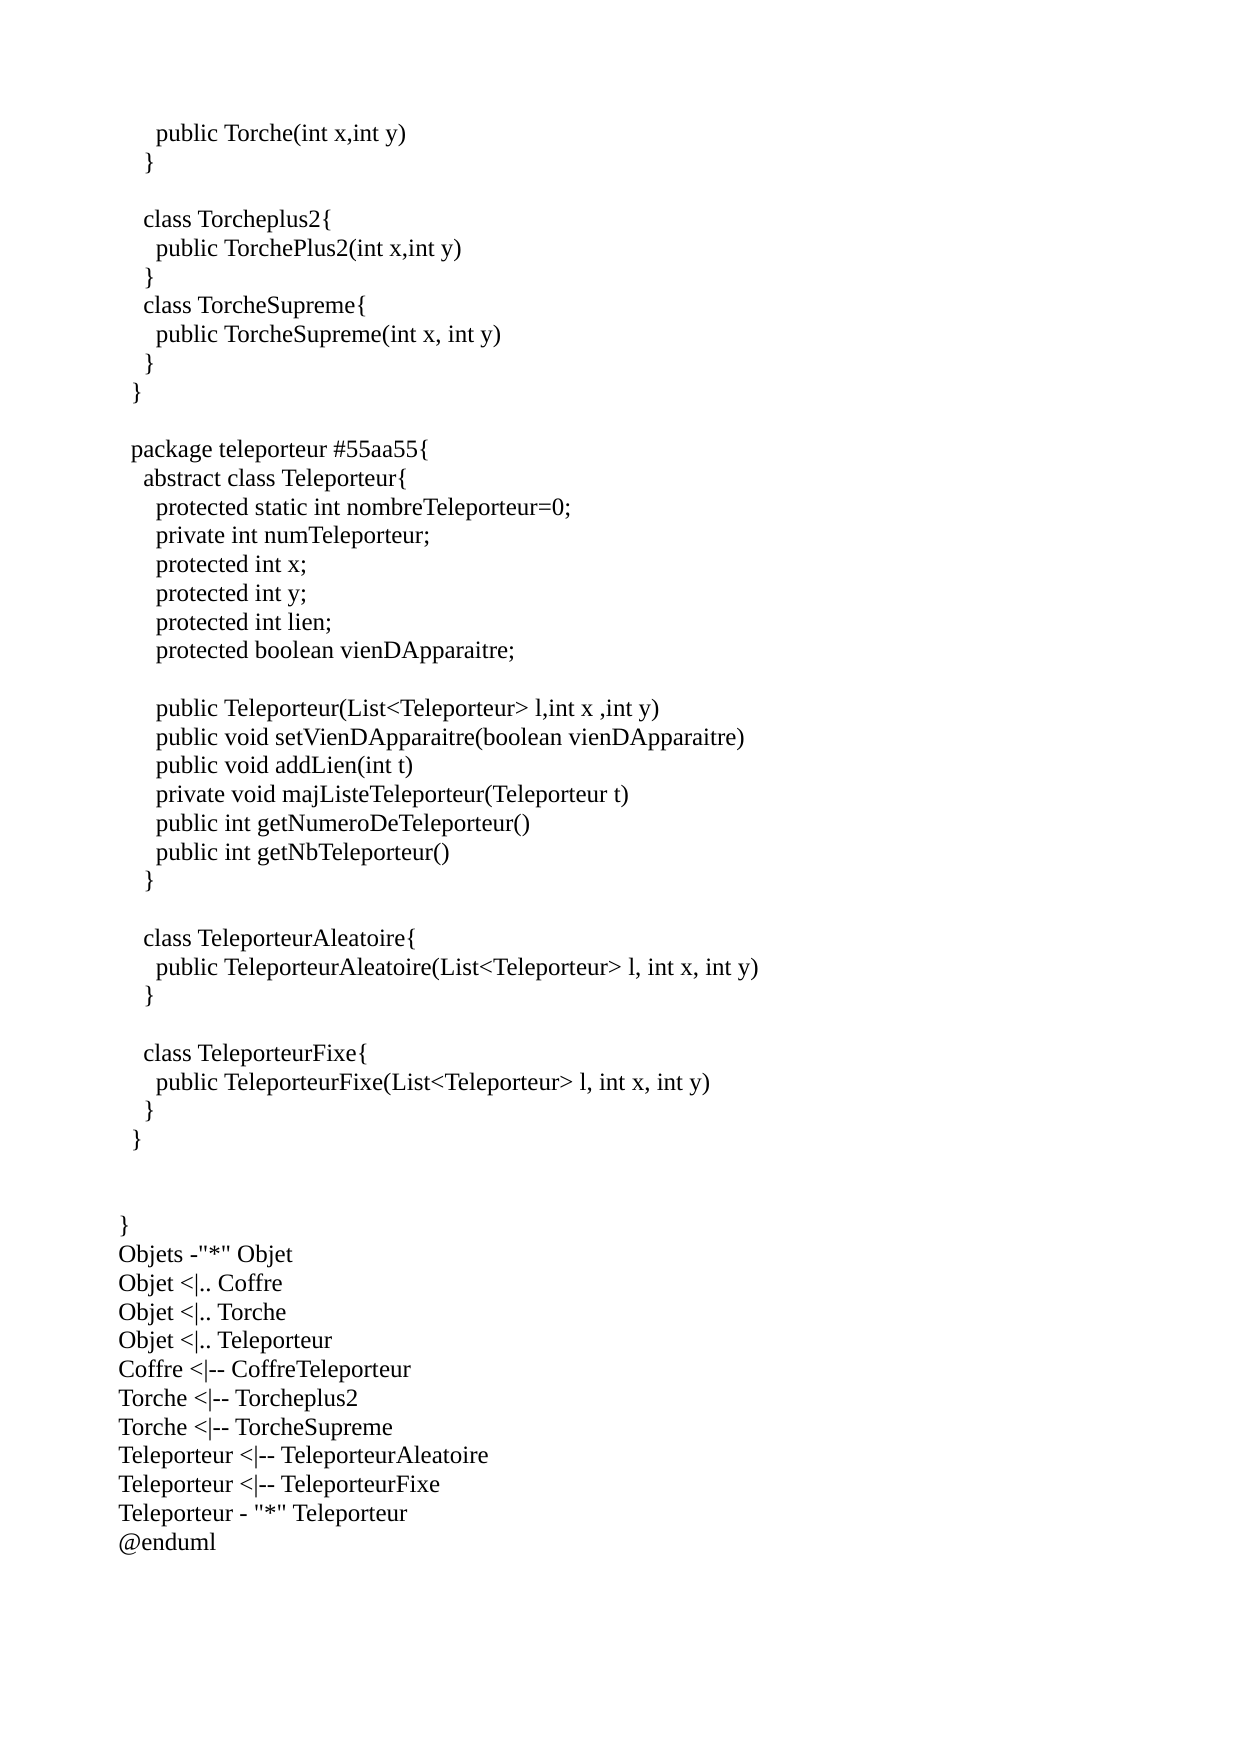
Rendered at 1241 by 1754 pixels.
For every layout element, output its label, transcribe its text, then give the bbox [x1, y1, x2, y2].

text public void setVienDApparaitre(boolean vienDApparaitre) [118, 722, 1122, 751]
text protected int y; [118, 578, 1122, 607]
text Objet <|.. Teleporteur [118, 1326, 1122, 1354]
text } [118, 1124, 1122, 1153]
text } [118, 981, 1122, 1009]
text Objet <|.. Coffre [118, 1268, 1122, 1297]
text protected int lien; [118, 607, 1122, 636]
text class Torcheplus2{ [118, 204, 1122, 233]
text public TorchePlus2(int x,int y) [118, 233, 1122, 262]
text public TeleporteurFixe(List<Teleporteur> l, int x, int y) [118, 1067, 1122, 1096]
text } [118, 147, 1122, 176]
text protected int x; [118, 549, 1122, 578]
text private int numTeleporteur; [118, 521, 1122, 549]
text Teleporteur - "*" Teleporteur [118, 1498, 1122, 1527]
text public Torche(int x,int y) [118, 118, 1122, 147]
text Torche <|-- Torcheplus2 [118, 1383, 1122, 1412]
text } [118, 866, 1122, 894]
text public Teleporteur(List<Teleporteur> l,int x ,int y) [118, 693, 1122, 722]
text public TorcheSupreme(int x, int y) [118, 319, 1122, 348]
text } [118, 1096, 1122, 1124]
text } [118, 377, 1122, 406]
text Teleporteur <|-- TeleporteurFixe [118, 1469, 1122, 1498]
text } [118, 1211, 1122, 1239]
text class TorcheSupreme{ [118, 291, 1122, 319]
text Teleporteur <|-- TeleporteurAleatoire [118, 1441, 1122, 1469]
text } [118, 262, 1122, 291]
text abstract class Teleporteur{ [118, 463, 1122, 492]
text Objet <|.. Torche [118, 1297, 1122, 1326]
text public TeleporteurAleatoire(List<Teleporteur> l, int x, int y) [118, 952, 1122, 981]
text class TeleporteurFixe{ [118, 1038, 1122, 1067]
text Torche <|-- TorcheSupreme [118, 1412, 1122, 1441]
text public int getNumeroDeTeleporteur() [118, 808, 1122, 837]
text private void majListeTeleporteur(Teleporteur t) [118, 779, 1122, 808]
text Coffre <|-- CoffreTeleporteur [118, 1354, 1122, 1383]
text Objets -"*" Objet [118, 1239, 1122, 1268]
text } [118, 348, 1122, 377]
text package teleporteur #55aa55{ [118, 434, 1122, 463]
text protected boolean vienDApparaitre; [118, 636, 1122, 664]
text protected static int nombreTeleporteur=0; [118, 492, 1122, 521]
text public void addLien(int t) [118, 751, 1122, 779]
text @enduml [118, 1527, 1122, 1556]
text class TeleporteurAleatoire{ [118, 923, 1122, 952]
text public int getNbTeleporteur() [118, 837, 1122, 866]
